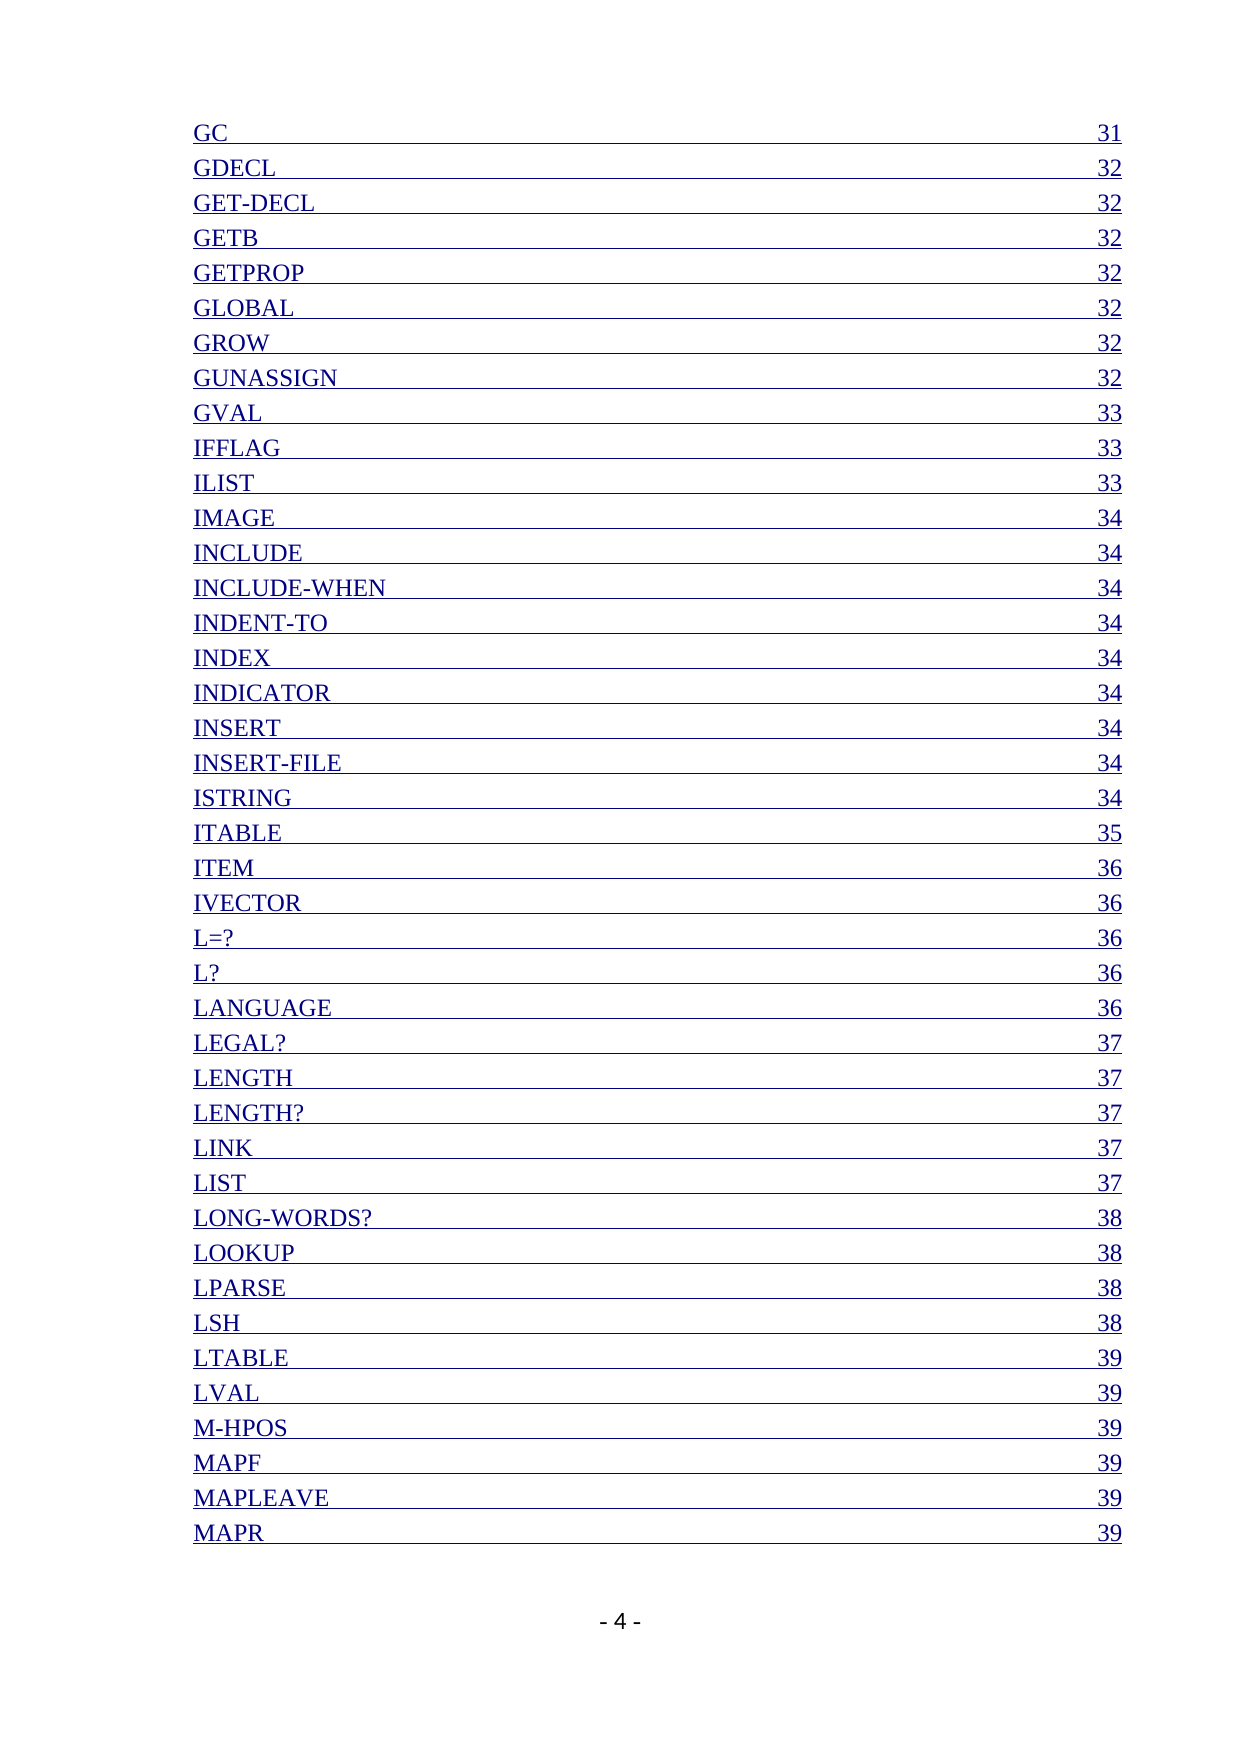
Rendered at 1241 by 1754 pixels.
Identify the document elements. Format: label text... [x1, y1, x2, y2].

text MAPR 39 [193, 1518, 1122, 1543]
text INDEX 34 [193, 643, 1122, 668]
text MAPLEAVE 39 [193, 1483, 1122, 1508]
text INDICATOR 34 [193, 678, 1122, 703]
text M-HPOS 39 [193, 1413, 1122, 1438]
text LTABLE 39 [193, 1343, 1122, 1368]
text LVAL 39 [193, 1378, 1122, 1403]
text GETPROP 32 [193, 258, 1122, 283]
text IMAGE 34 [193, 503, 1122, 528]
text LIST 37 [193, 1168, 1122, 1193]
text INDENT-TO 34 [193, 608, 1122, 633]
text L? 36 [193, 958, 1122, 983]
text MAPF 39 [193, 1448, 1122, 1473]
text GETB 32 [193, 223, 1122, 248]
text GC 31 [193, 118, 1122, 143]
text GVAL 33 [193, 398, 1122, 423]
text ITEM 36 [193, 853, 1122, 878]
text GUNASSIGN 32 [193, 363, 1122, 388]
text INSERT 34 [193, 713, 1122, 738]
text LONG-WORDS? 38 [193, 1203, 1122, 1228]
text ISTRING 34 [193, 783, 1122, 808]
text ILIST 33 [193, 468, 1122, 493]
text LEGAL? 37 [193, 1028, 1122, 1053]
text ITABLE 35 [193, 818, 1122, 843]
text LPARSE 38 [193, 1273, 1122, 1298]
text GET-DECL 32 [193, 188, 1122, 213]
text GLOBAL 32 [193, 293, 1122, 318]
text LANGUAGE 36 [193, 993, 1122, 1018]
text IVECTOR 36 [193, 888, 1122, 913]
text GDECL 32 [193, 153, 1122, 178]
text GROW 32 [193, 328, 1122, 353]
text LENGTH? 37 [193, 1098, 1122, 1123]
text INCLUDE 34 [193, 538, 1122, 563]
text LOOKUP 38 [193, 1238, 1122, 1263]
text IFFLAG 33 [193, 433, 1122, 458]
text L=? 36 [193, 923, 1122, 948]
text LSH 38 [193, 1308, 1122, 1333]
text INSERT-FILE 34 [193, 748, 1122, 773]
text LINK 37 [193, 1133, 1122, 1158]
text INCLUDE-WHEN 34 [193, 573, 1122, 598]
text LENGTH 37 [193, 1063, 1122, 1088]
